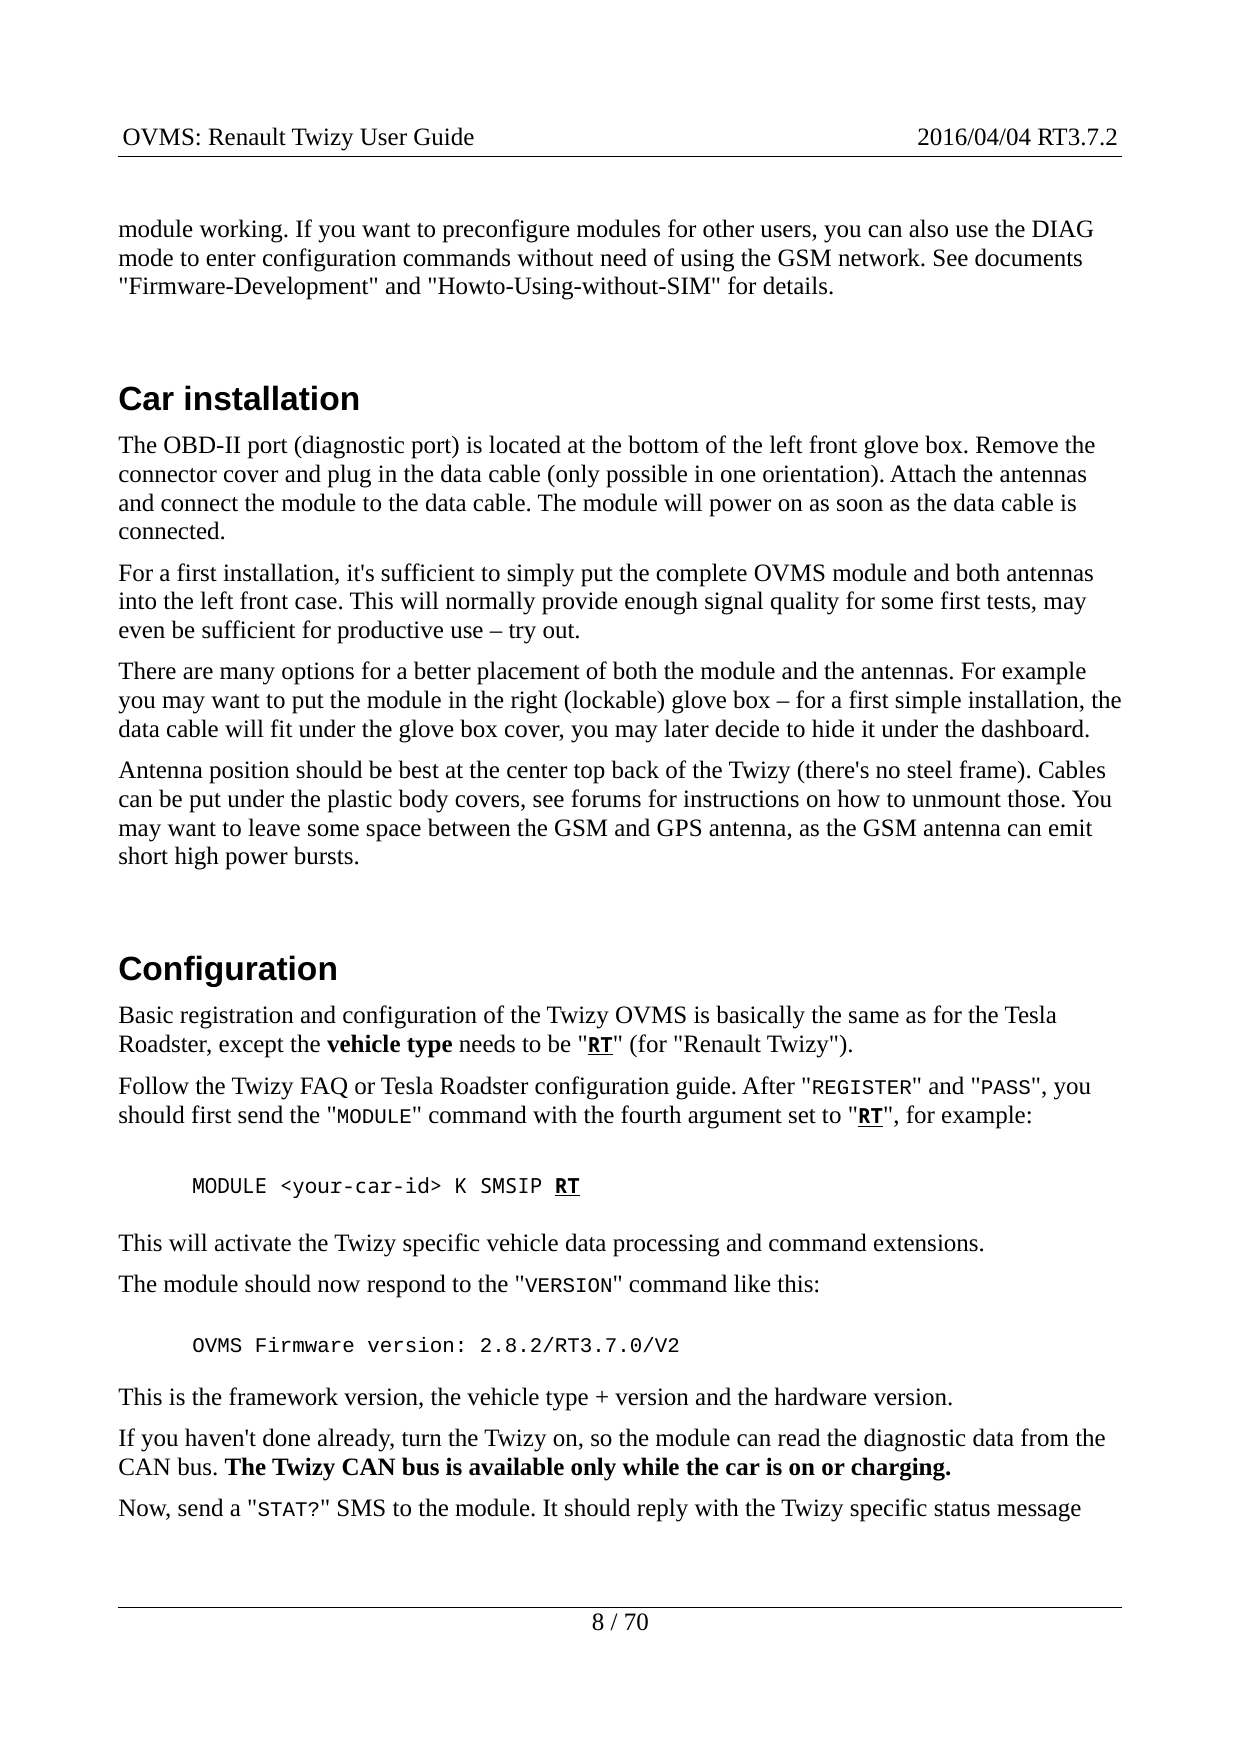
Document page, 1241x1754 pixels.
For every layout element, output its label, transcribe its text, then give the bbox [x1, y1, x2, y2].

text This will activate the Twizy specific vehicle data processing and command extensions. [118, 1228, 1122, 1256]
text This is the framework version, the vehicle type + version and the hardware version. [118, 1382, 1122, 1411]
text If you haven't done already, turn the Twizy on, so the module can read the diagnostic data from the CAN bus. The Twizy CAN bus is available only while the car is on or charging. [118, 1423, 1122, 1481]
text module working. If you want to preconfigure modules for other users, you can also use the DIAG mode to enter configuration commands without need of using the GSM network. See documents "Firmware-Development" and "Howto-Using-without-SIM" for details. [118, 214, 1122, 300]
text For a first installation, it's sufficient to simply put the complete OVMS module and both antennas into the left front case. This will normally provide enough signal quality for some first tests, may even be sufficient for productive use – try out. [118, 558, 1122, 644]
text Now, send a "STAT?" SMS to the module. It should reply with the Twizy specific status message [118, 1493, 1122, 1523]
text Antenna position should be best at the center top back of the Twizy (there's no steel frame). Cables can be put under the plastic body covers, see forums for instructions on how to unmount those. You may want to leave some space between the GSM and GPS antenna, as the GSM antenna can emit short high power bursts. [118, 755, 1122, 870]
text There are many options for a better placement of both the module and the antennas. For example you may want to put the module in the right (lockable) glove box – for a first simple installation, the data cable will fit under the glove box cover, you may later decide to hide it under the dashboard. [118, 656, 1122, 743]
text MODULE <your-car-id> K SMSIP RT [192, 1171, 1122, 1199]
text Follow the Twizy FAQ or Tesla Roadster configuration guide. After "REGISTER" and "PASS", you should first send the "MODULE" command with the fourth argument set to "RT", for example: [118, 1071, 1122, 1130]
text The OBD-II port (diagnostic port) is located at the bottom of the left front glove box. Remove the connector cover and plug in the data cable (only possible in one orientation). Attach the antennas and connect the module to the data cable. The module will power on as soon as the data cable is connected. [118, 430, 1122, 545]
text The module should now respond to the "VERSION" command like this: [118, 1269, 1122, 1298]
subtitle Car installation [118, 379, 1122, 418]
subtitle Configuration [118, 949, 1122, 987]
text OVMS Firmware version: 2.8.2/RT3.7.0/V2 [192, 1311, 1122, 1358]
text Basic registration and configuration of the Twizy OVMS is basically the same as for the Tesla Roadster, except the vehicle type needs to be "RT" (for "Renault Twizy"). [118, 1000, 1122, 1058]
